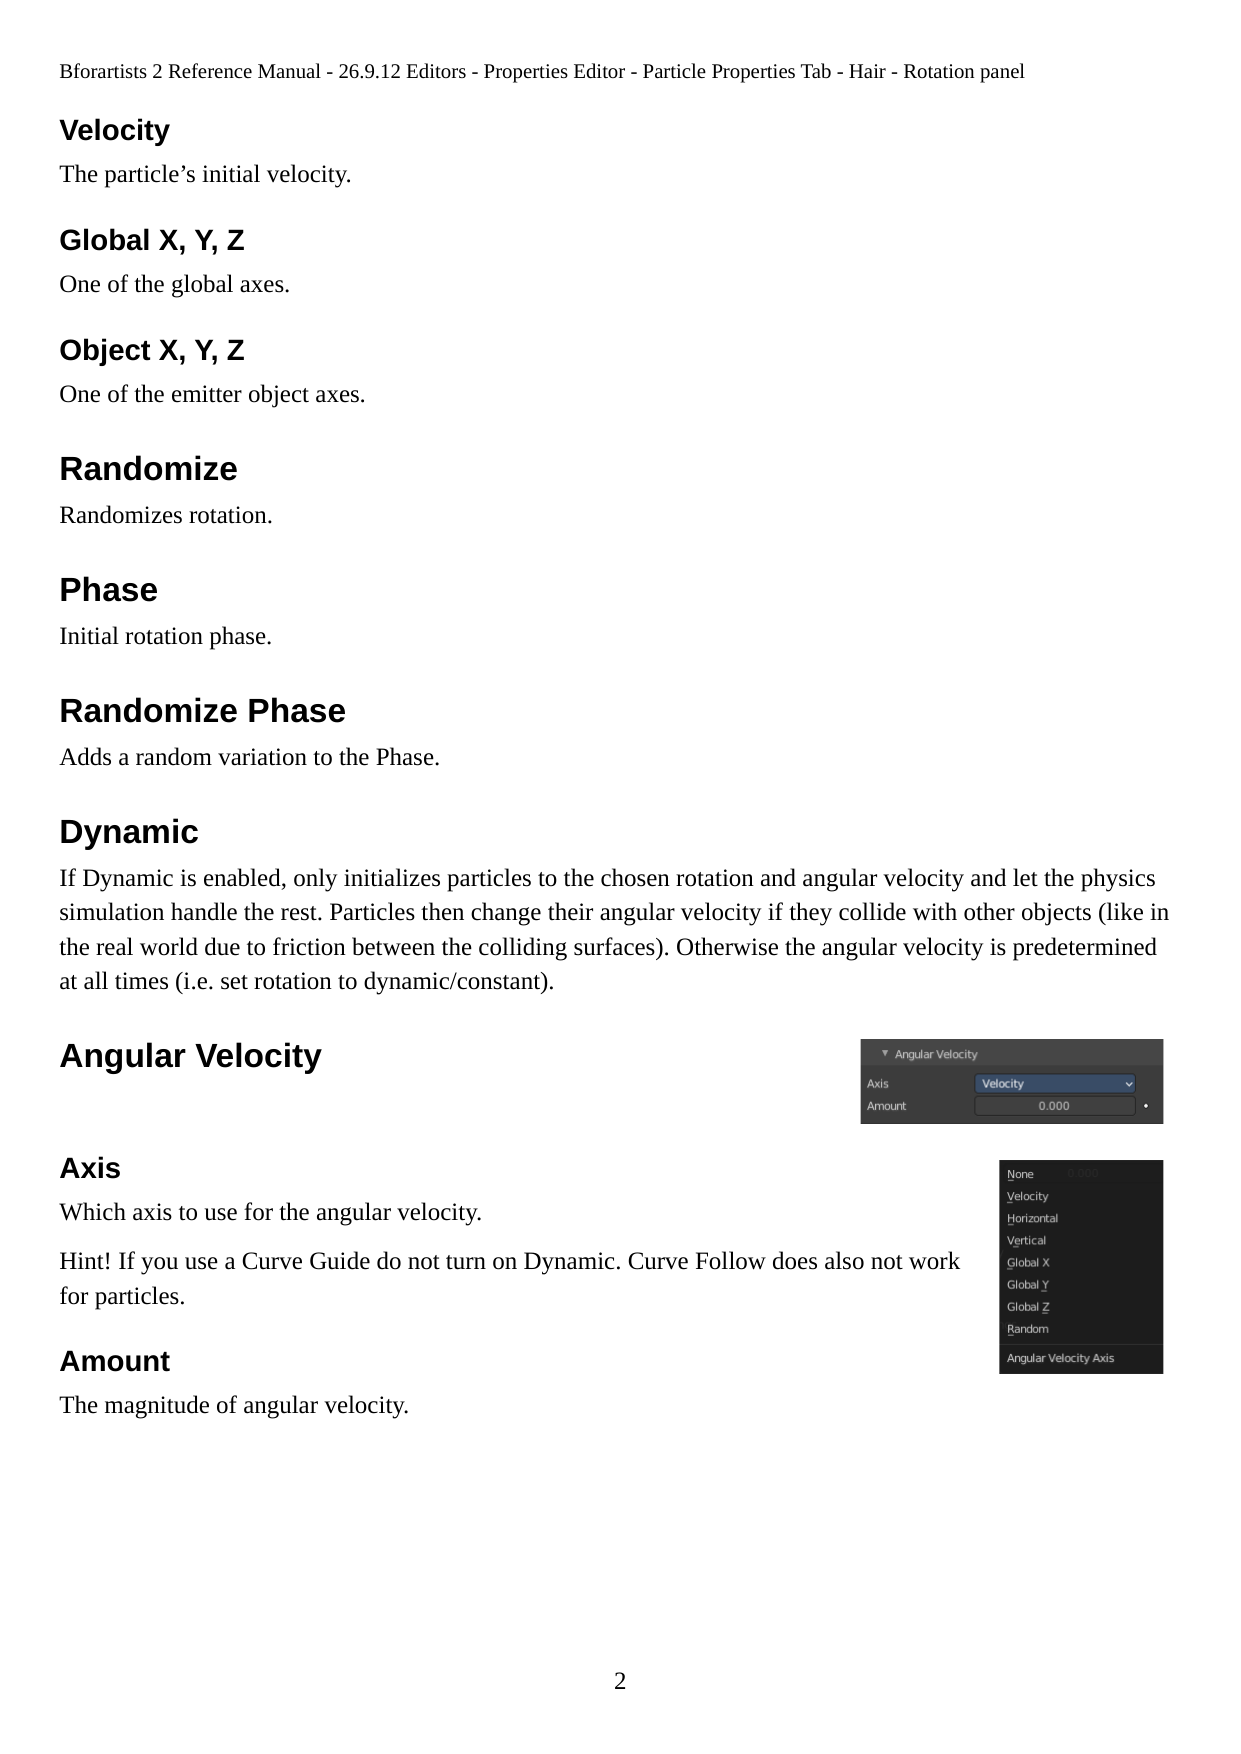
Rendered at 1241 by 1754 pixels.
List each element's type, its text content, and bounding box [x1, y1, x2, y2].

text One of the emitter object axes. [59, 379, 1181, 407]
text One of the global axes. [59, 269, 1181, 297]
subtitle Amount [59, 1344, 1181, 1378]
subtitle Dynamic [59, 812, 1181, 850]
text Adds a random variation to the Phase. [59, 742, 1181, 771]
picture [860, 1039, 1164, 1124]
text Initial rotation phase. [59, 621, 1181, 649]
subtitle Velocity [59, 113, 1181, 146]
text Hint! If you use a Curve Guide do not turn on Dynamic. Curve Follow does also not work for particles. [59, 1246, 999, 1309]
subtitle Randomize [59, 448, 1181, 487]
text Which axis to use for the angular velocity. [59, 1197, 999, 1226]
text Randomizes rotation. [59, 500, 1181, 528]
subtitle Global X, Y, Z [59, 222, 1181, 256]
subtitle Angular Velocity [59, 1036, 1181, 1075]
subtitle Axis [59, 1151, 1181, 1185]
text If Dynamic is enabled, only initializes particles to the chosen rotation and angular velocity and let the physics simulation handle the rest. Particles then change their angular velocity if they collide with other objects (like in the real world due to friction between the colliding surfaces). Otherwise the angular velocity is predetermined at all times (i.e. set rotation to dynamic/constant). [59, 863, 1181, 995]
text The magnitude of angular velocity. [59, 1391, 1181, 1419]
subtitle Phase [59, 569, 1181, 608]
picture [999, 1160, 1164, 1374]
subtitle Object X, Y, Z [59, 332, 1181, 366]
subtitle Randomize Phase [59, 691, 1181, 729]
text The particle’s initial velocity. [59, 159, 1181, 188]
